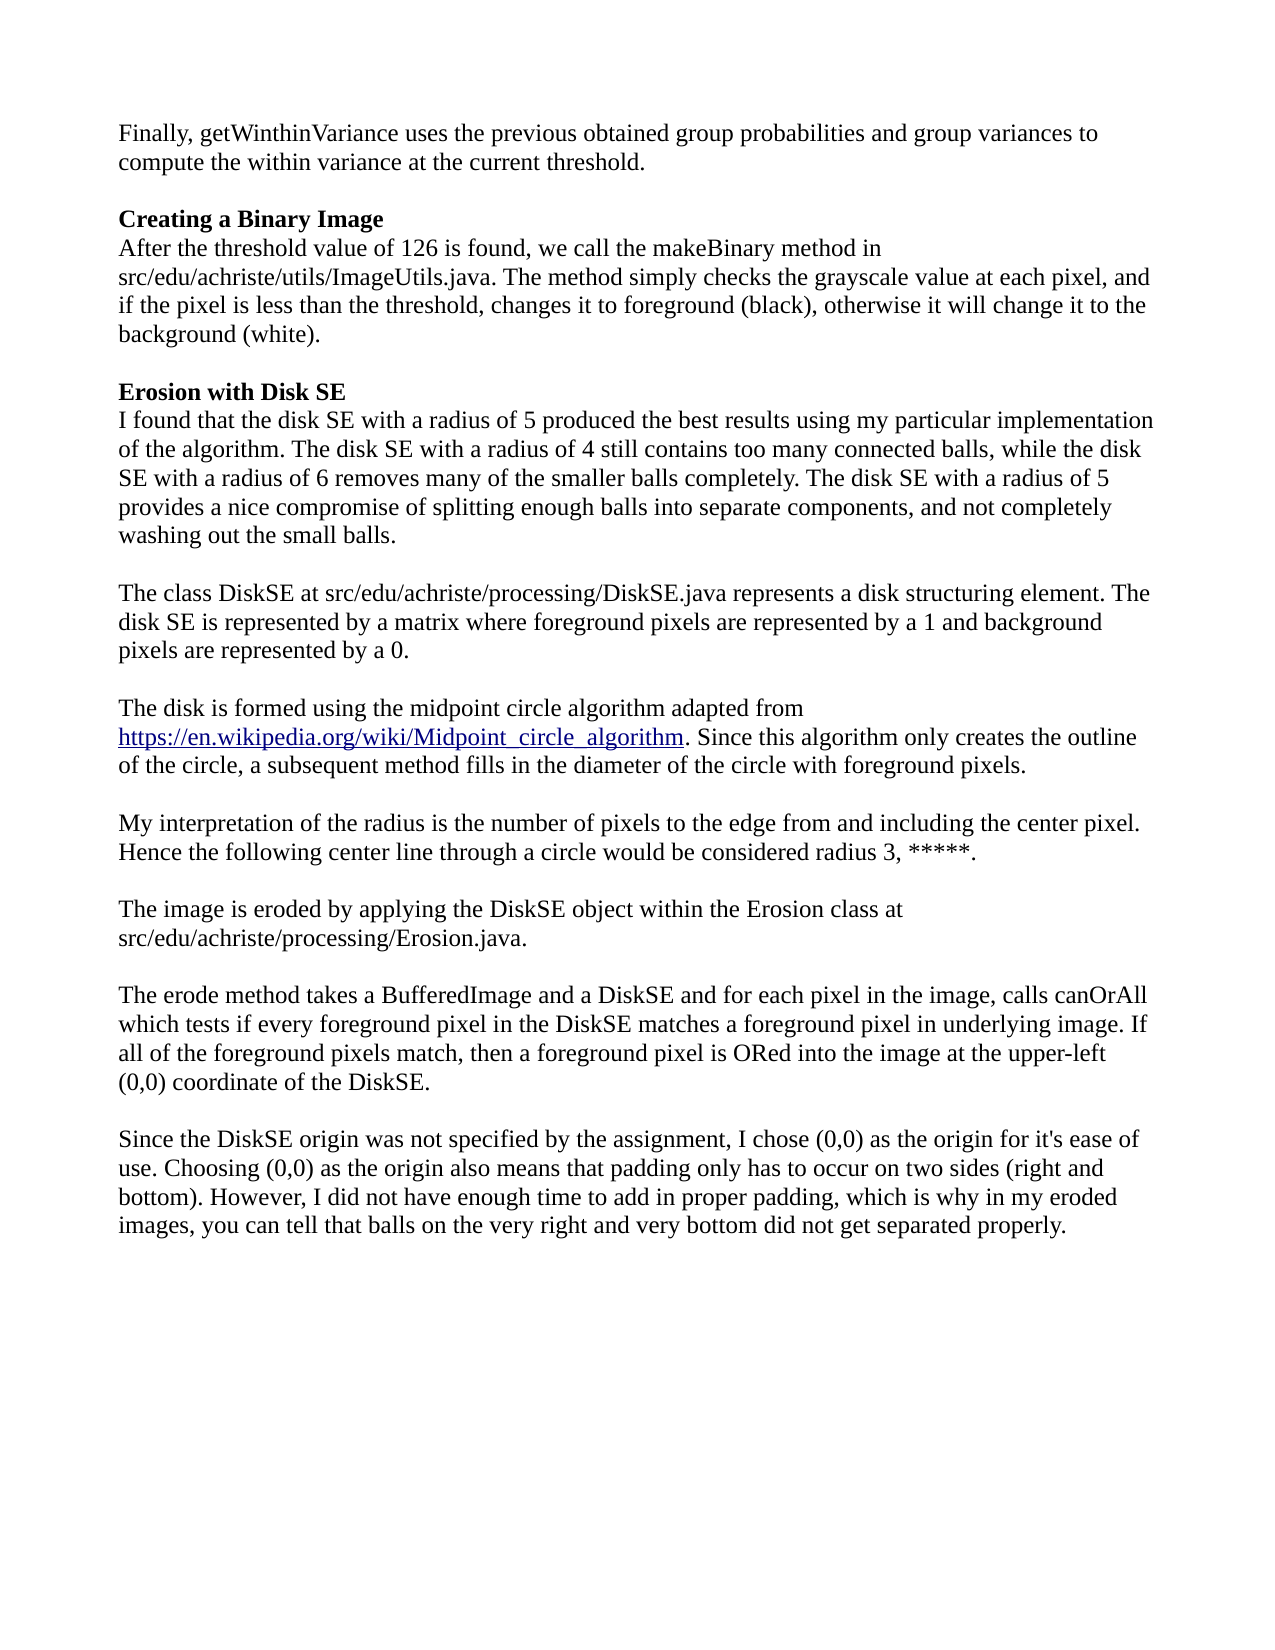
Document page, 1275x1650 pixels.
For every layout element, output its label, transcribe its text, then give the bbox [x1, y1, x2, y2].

text The disk is formed using the midpoint circle algorithm adapted from https://en.wikipedia.org/wiki/Midpoint_circle_algorithm. Since this algorithm only creates the outline of the circle, a subsequent method fills in the diameter of the circle with foreground pixels. [118, 693, 1157, 779]
text Erosion with Disk SE [118, 377, 1157, 406]
text The image is eroded by applying the DiskSE object within the Erosion class at src/edu/achriste/processing/Erosion.java. [118, 894, 1157, 952]
text After the threshold value of 126 is found, we call the makeBinary method in src/edu/achriste/utils/ImageUtils.java. The method simply checks the grayscale value at each pixel, and if the pixel is less than the threshold, changes it to foreground (black), otherwise it will change it to the background (white). [118, 233, 1157, 348]
text My interpretation of the radius is the number of pixels to the edge from and including the center pixel. Hence the following center line through a circle would be considered radius 3, *****. [118, 808, 1157, 866]
text Since the DiskSE origin was not specified by the assignment, I chose (0,0) as the origin for it's ease of use. Choosing (0,0) as the origin also means that padding only has to occur on two sides (right and bottom). However, I did not have enough time to add in proper padding, which is why in my eroded images, you can tell that balls on the very right and very bottom did not get separated properly. [118, 1124, 1157, 1239]
text The class DiskSE at src/edu/achriste/processing/DiskSE.java represents a disk structuring element. The disk SE is represented by a matrix where foreground pixels are represented by a 1 and background pixels are represented by a 0. [118, 578, 1157, 664]
text Finally, getWinthinVariance uses the previous obtained group probabilities and group variances to compute the within variance at the current threshold. [118, 118, 1157, 176]
text The erode method takes a BufferedImage and a DiskSE and for each pixel in the image, calls canOrAll which tests if every foreground pixel in the DiskSE matches a foreground pixel in underlying image. If all of the foreground pixels match, then a foreground pixel is ORed into the image at the upper-left (0,0) coordinate of the DiskSE. [118, 981, 1157, 1096]
text I found that the disk SE with a radius of 5 produced the best results using my particular implementation of the algorithm. The disk SE with a radius of 4 still contains too many connected balls, while the disk SE with a radius of 6 removes many of the smaller balls completely. The disk SE with a radius of 5 provides a nice compromise of splitting enough balls into separate components, and not completely washing out the small balls. [118, 406, 1157, 549]
text Creating a Binary Image [118, 204, 1157, 233]
